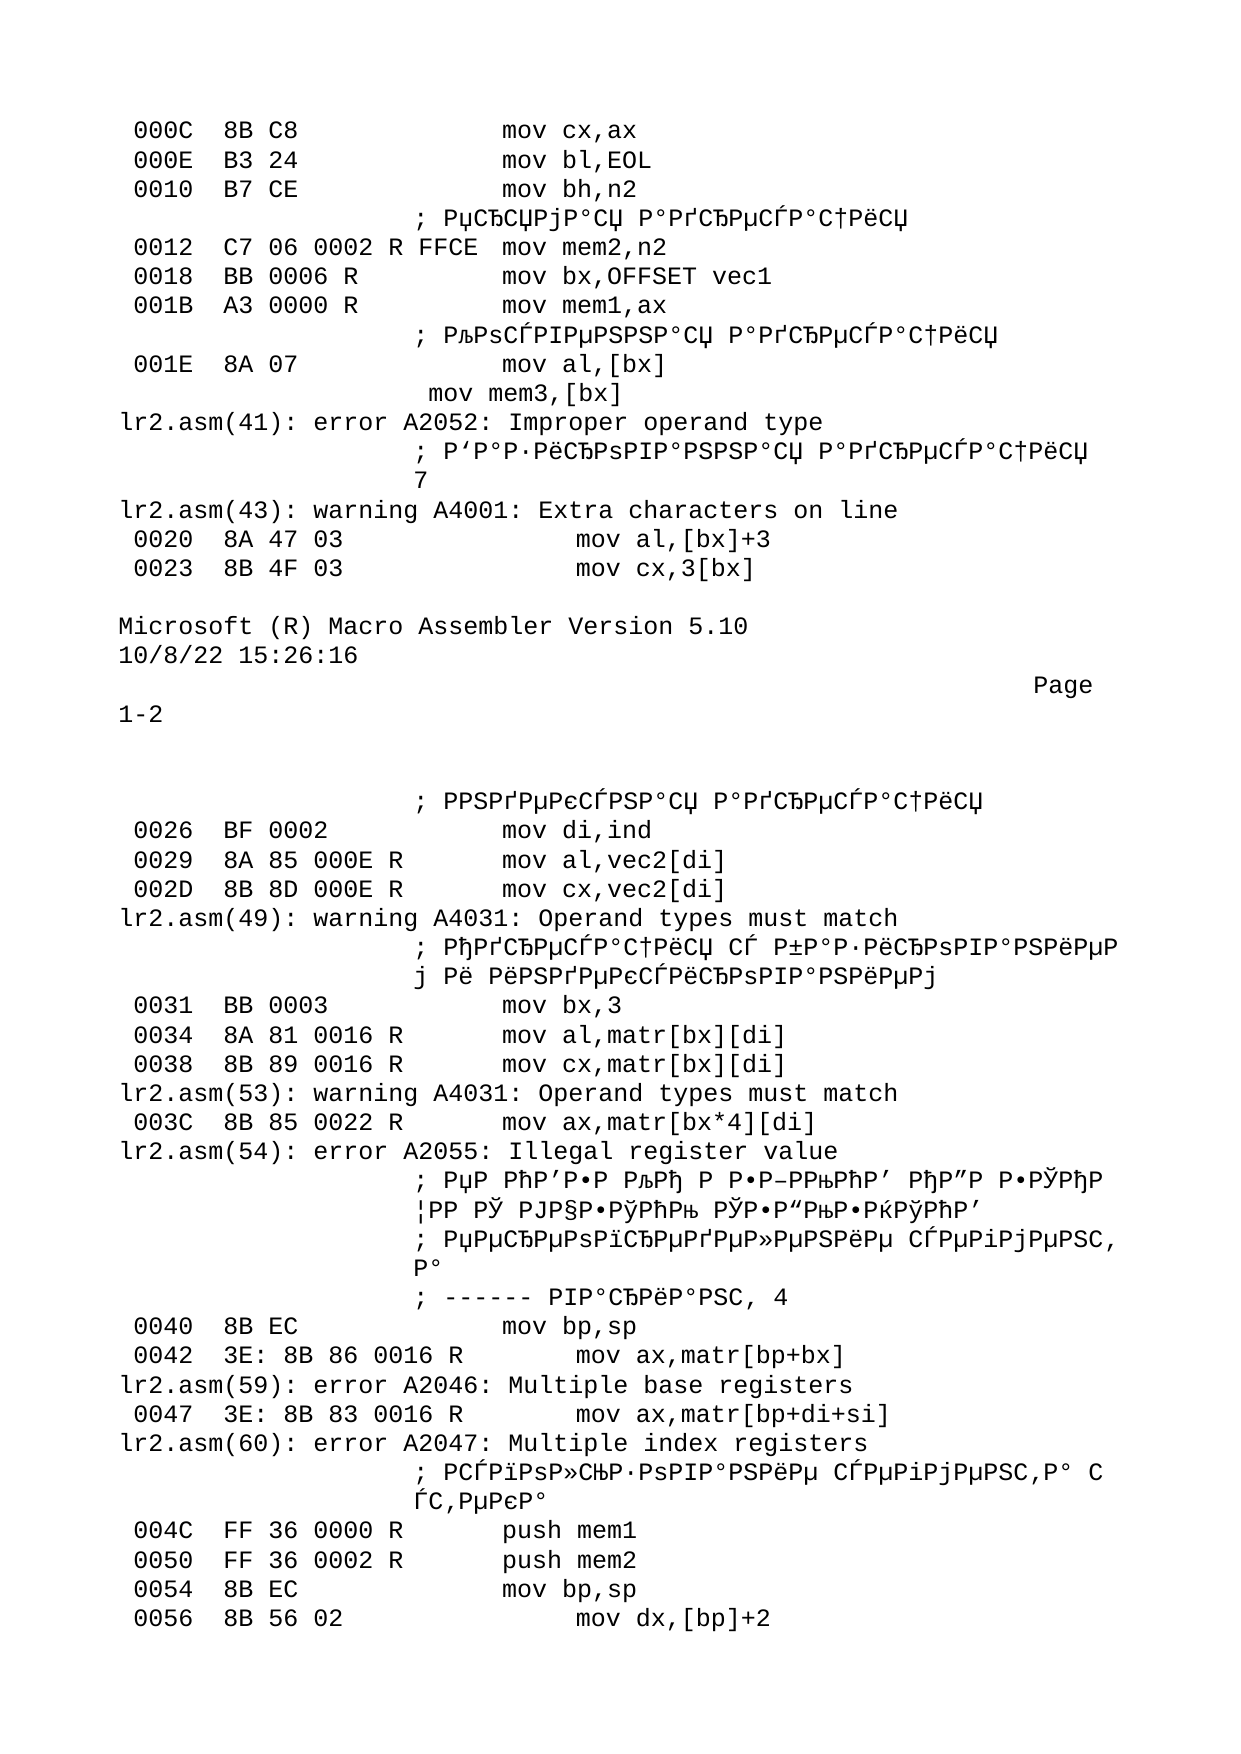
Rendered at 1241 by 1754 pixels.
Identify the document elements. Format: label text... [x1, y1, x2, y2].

text 000C 8B C8 mov cx,ax [118, 118, 1122, 146]
text lr2.asm(53): warning A4031: Operand types must match [118, 1081, 1122, 1109]
text 7 [118, 468, 1122, 496]
text 0010 B7 CE mov bh,n2 [118, 176, 1122, 205]
text 000E B3 24 mov bl,EOL [118, 147, 1122, 176]
text Р° [118, 1256, 1122, 1284]
text 004C FF 36 0000 R push mem1 [118, 1518, 1122, 1546]
text 0023 8B 4F 03 mov cx,3[bx] [118, 556, 1122, 584]
text 0040 8B EC mov bp,sp [118, 1314, 1122, 1342]
text 0029 8A 85 000E R mov al,vec2[di] [118, 847, 1122, 876]
text ЃС‚РµРєР° [118, 1489, 1122, 1517]
text ¦РР РЎ РЈР§Р•РўРћРњ РЎР•Р“РњР•РќРўРћР’ [118, 1197, 1122, 1226]
text lr2.asm(54): error A2055: Illegal register value [118, 1139, 1122, 1167]
text ; РџР РћР’Р•Р РљРђ Р Р•Р–РРњРћР’ РђР”Р Р•РЎРђР [118, 1168, 1122, 1196]
text 0020 8A 47 03 mov al,[bx]+3 [118, 526, 1122, 555]
text mov mem3,[bx] [118, 381, 1122, 409]
text 0034 8A 81 0016 R mov al,matr[bx][di] [118, 1022, 1122, 1051]
text 0047 3E: 8B 83 0016 R mov ax,matr[bp+di+si] [118, 1401, 1122, 1430]
text ј Рё РёРЅРґРµРєСЃРёСЂРѕРІР°РЅРёРµРј [118, 964, 1122, 992]
text 0050 FF 36 0002 R push mem2 [118, 1547, 1122, 1576]
text lr2.asm(60): error A2047: Multiple index registers [118, 1431, 1122, 1459]
text 001B A3 0000 R mov mem1,ax [118, 293, 1122, 321]
text lr2.asm(41): error A2052: Improper operand type [118, 410, 1122, 438]
text ; РђРґСЂРµСЃР°С†РёСЏ СЃ Р±Р°Р·РёСЂРѕРІР°РЅРёРµР [118, 935, 1122, 963]
text 0054 8B EC mov bp,sp [118, 1576, 1122, 1605]
text Microsoft (R) Macro Assembler Version 5.10 10/8/22 15:26:16 [118, 614, 1122, 671]
text 0031 BB 0003 mov bx,3 [118, 993, 1122, 1021]
text ; РљРѕСЃРІРµРЅРЅР°СЏ Р°РґСЂРµСЃР°С†РёСЏ [118, 322, 1122, 351]
text ; ------ РІР°СЂРёР°РЅС‚ 4 [118, 1285, 1122, 1313]
text 0012 C7 06 0002 R FFCE mov mem2,n2 [118, 235, 1122, 263]
text lr2.asm(43): warning A4001: Extra characters on line [118, 497, 1122, 526]
text ; Р‘Р°Р·РёСЂРѕРІР°РЅРЅР°СЏ Р°РґСЂРµСЃР°С†РёСЏ [118, 439, 1122, 467]
text 003C 8B 85 0022 R mov ax,matr[bx*4][di] [118, 1110, 1122, 1138]
text 001E 8A 07 mov al,[bx] [118, 351, 1122, 380]
text lr2.asm(49): warning A4031: Operand types must match [118, 906, 1122, 934]
text 002D 8B 8D 000E R mov cx,vec2[di] [118, 876, 1122, 905]
text lr2.asm(59): error A2046: Multiple base registers [118, 1372, 1122, 1401]
text 0038 8B 89 0016 R mov cx,matr[bx][di] [118, 1051, 1122, 1080]
text 0042 3E: 8B 86 0016 R mov ax,matr[bp+bx] [118, 1343, 1122, 1371]
text ; РџРµСЂРµРѕРїСЂРµРґРµР»РµРЅРёРµ СЃРµРіРјРµРЅС‚ [118, 1226, 1122, 1255]
text Page 1-2 [118, 672, 1122, 730]
text ; РџСЂСЏРјР°СЏ Р°РґСЂРµСЃР°С†РёСЏ [118, 206, 1122, 234]
text ; РРЅРґРµРєСЃРЅР°СЏ Р°РґСЂРµСЃР°С†РёСЏ [118, 789, 1122, 817]
text 0056 8B 56 02 mov dx,[bp]+2 [118, 1606, 1122, 1634]
text 0018 BB 0006 R mov bx,OFFSET vec1 [118, 264, 1122, 292]
text ; РСЃРїРѕР»СЊР·РѕРІР°РЅРёРµ СЃРµРіРјРµРЅС‚Р° С [118, 1460, 1122, 1488]
text 0026 BF 0002 mov di,ind [118, 818, 1122, 846]
